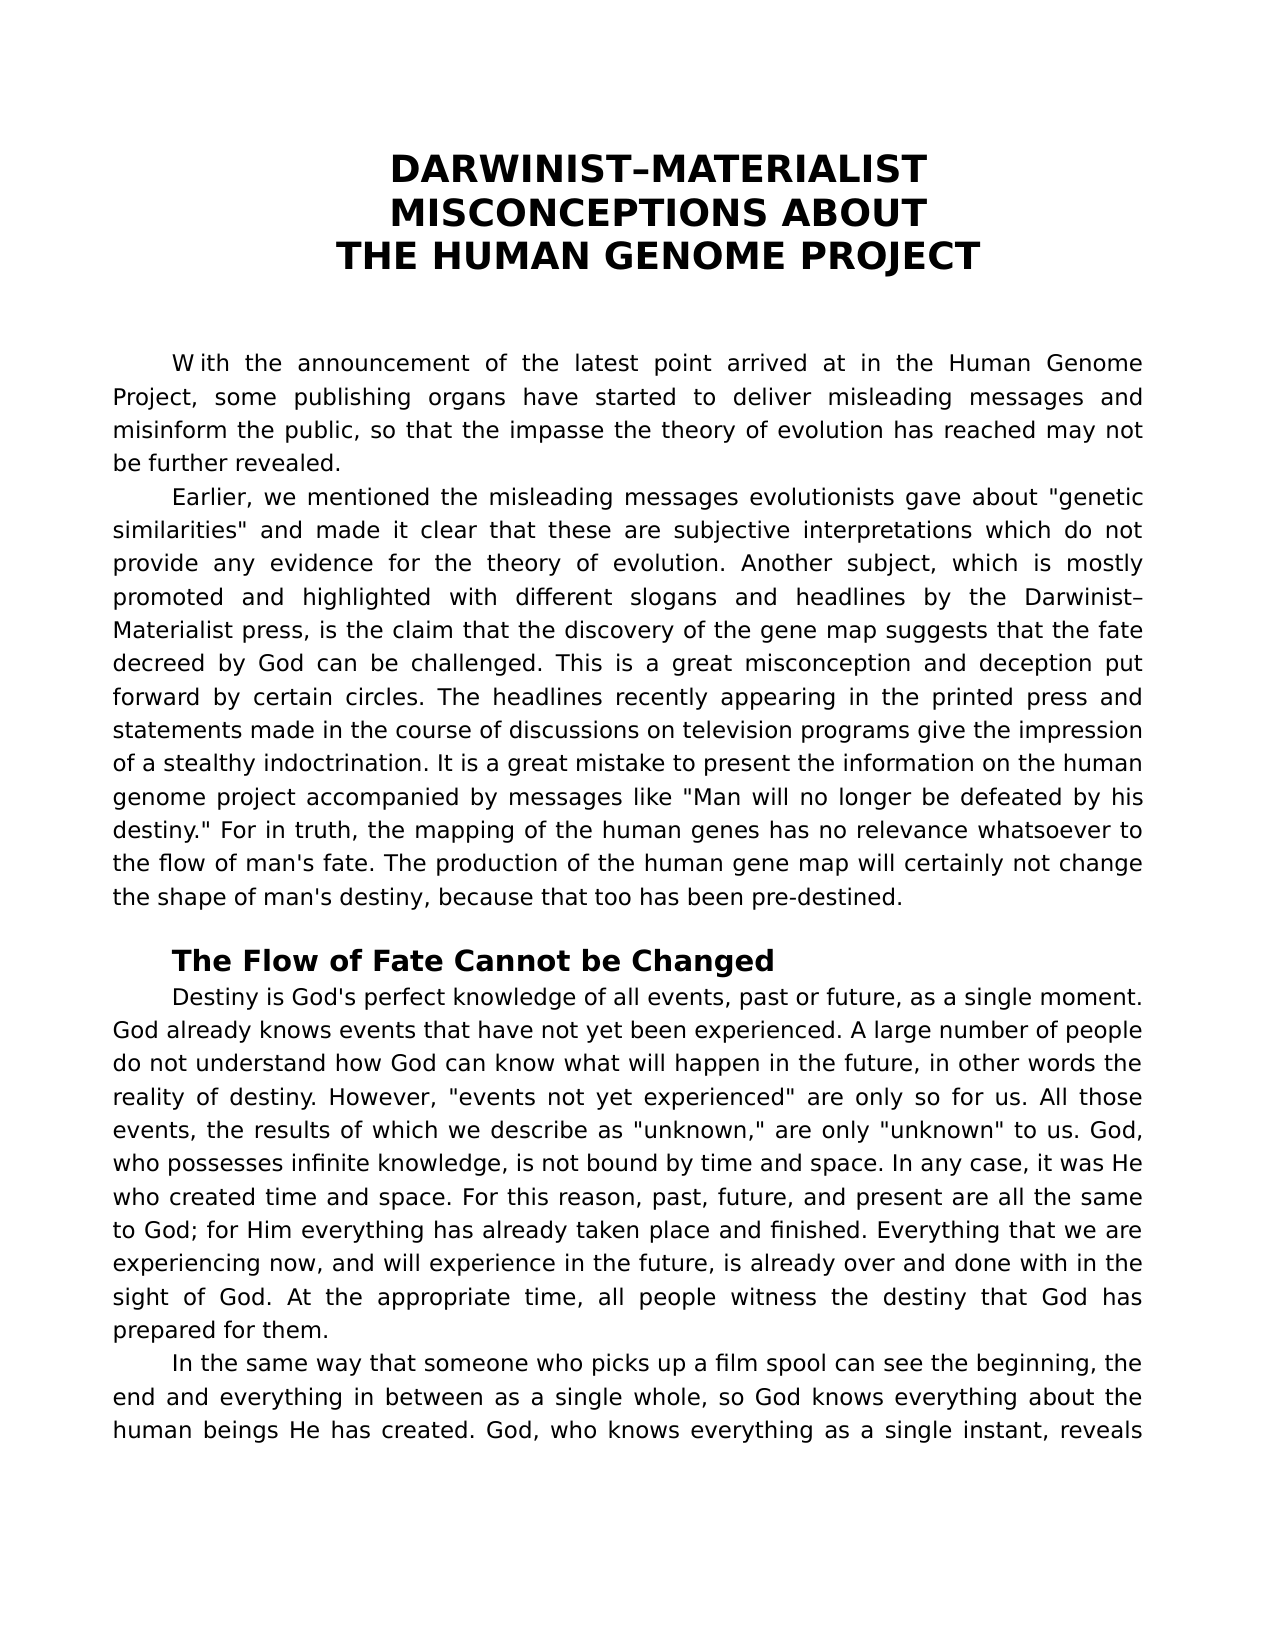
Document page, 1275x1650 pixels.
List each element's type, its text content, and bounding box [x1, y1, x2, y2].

text MISCONCEPTIONS ABOUT [112, 191, 1145, 235]
text DARWINIST–MATERIALIST [112, 148, 1145, 191]
text With the announcement of the latest point arrived at in the Human Genome Project, some publishing organs have started to deliver misleading messages and misinform the public, so that the impasse the theory of evolution has reached may not be further revealed. [112, 345, 1145, 478]
text The Flow of Fate Cannot be Changed [112, 945, 1145, 978]
text Destiny is God's perfect knowledge of all events, past or future, as a single moment. God already knows events that have not yet been experienced. A large number of people do not understand how God can know what will happen in the future, in other words the reality of destiny. However, "events not yet experienced" are only so for us. All those events, the results of which we describe as "unknown," are only "unknown" to us. God, who possesses infinite knowledge, is not bound by time and space. In any case, it was He who created time and space. For this reason, past, future, and present are all the same to God; for Him everything has already taken place and finished. Everything that we are experiencing now, and will experience in the future, is already over and done with in the sight of God. At the appropriate time, all people witness the destiny that God has prepared for them. [112, 978, 1145, 1345]
text Earlier, we mentioned the misleading messages evolutionists gave about "genetic similarities" and made it clear that these are subjective interpretations which do not provide any evidence for the theory of evolution. Another subject, which is mostly promoted and highlighted with different slogans and headlines by the Darwinist–Materialist press, is the claim that the discovery of the gene map suggests that the fate decreed by God can be challenged. This is a great misconception and deception put forward by certain circles. The headlines recently appearing in the printed press and statements made in the course of discussions on television programs give the impression of a stealthy indoctrination. It is a great mistake to present the information on the human genome project accompanied by messages like "Man will no longer be defeated by his destiny." For in truth, the mapping of the human genes has no relevance whatsoever to the flow of man's fate. The production of the human gene map will certainly not change the shape of man's destiny, because that too has been pre-destined. [112, 478, 1145, 912]
text In the same way that someone who picks up a film spool can see the beginning, the end and everything in between as a single whole, so God knows everything about the human beings He has created. God, who knows everything as a single instant, reveals [112, 1345, 1145, 1445]
text THE HUMAN GENOME PROJECT [112, 235, 1145, 278]
